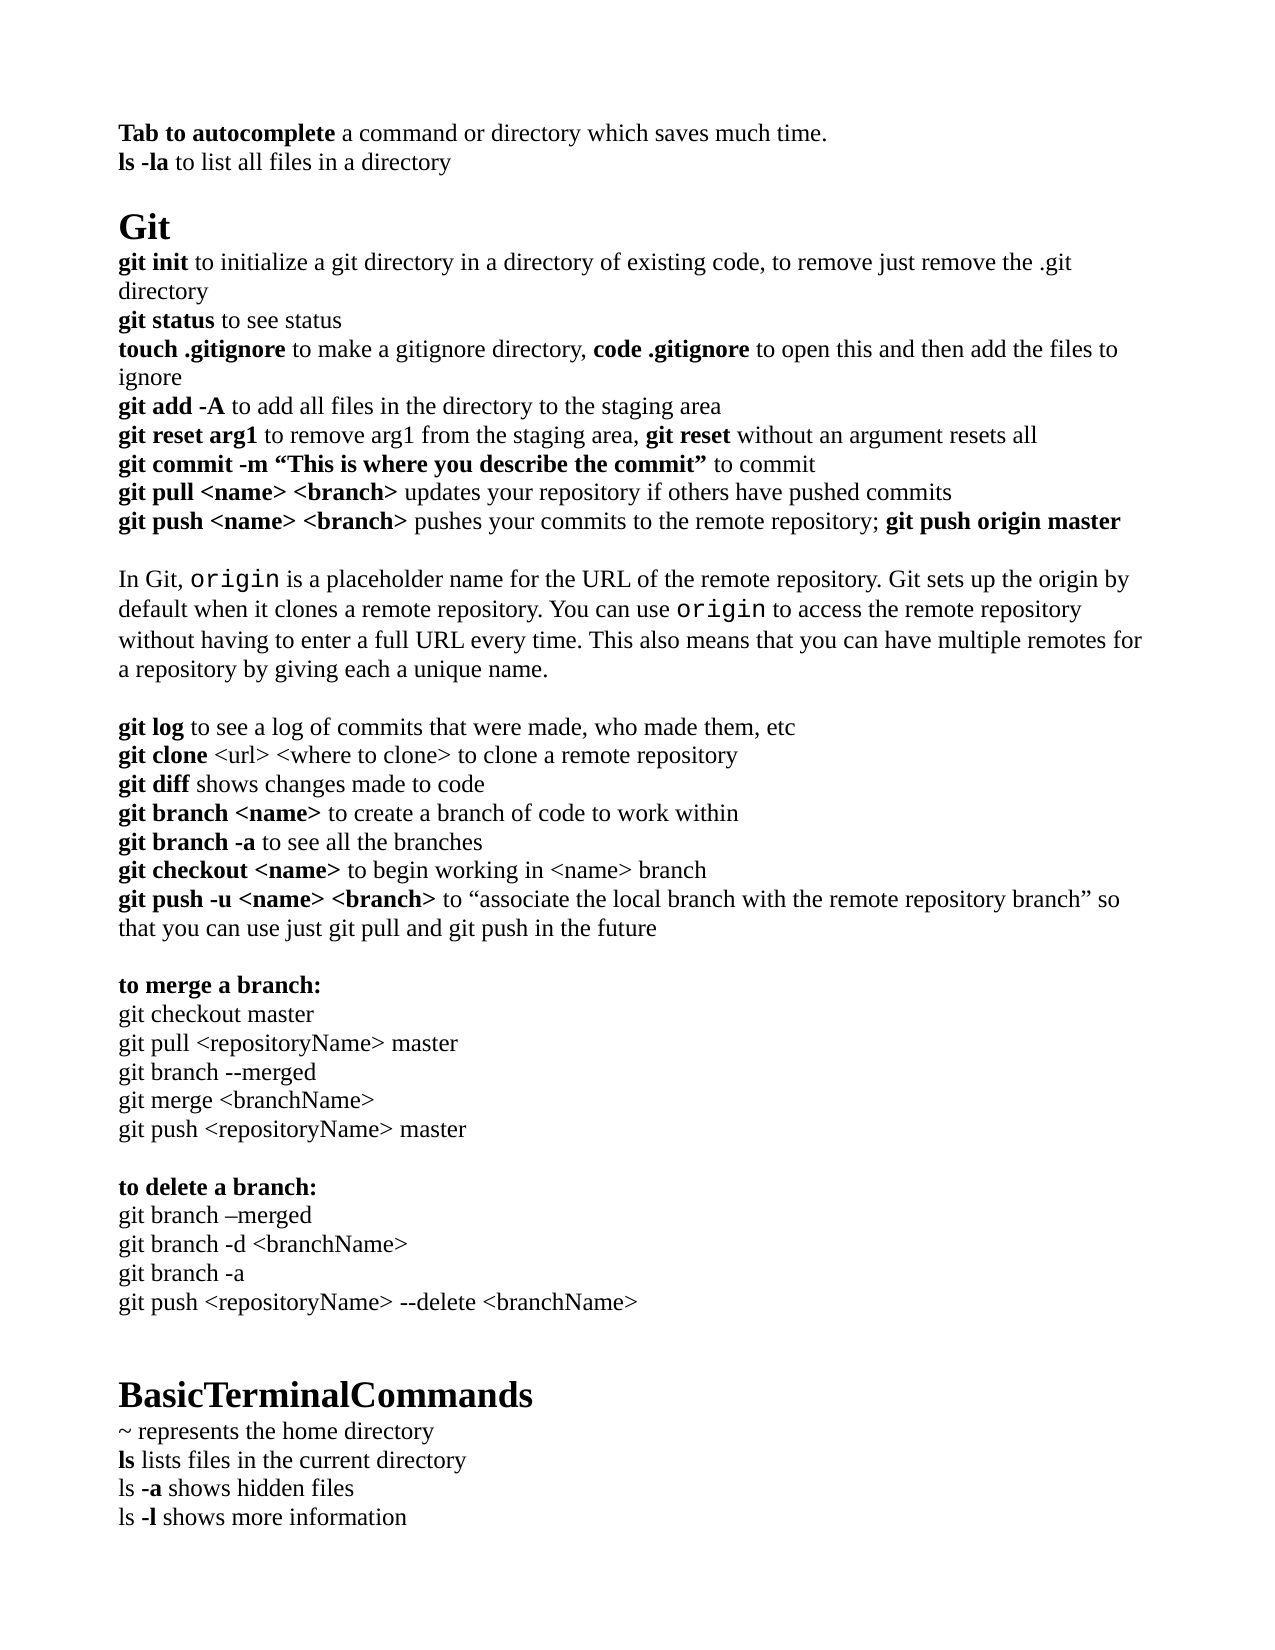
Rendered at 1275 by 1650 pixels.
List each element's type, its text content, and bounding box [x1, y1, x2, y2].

text ls lists files in the current directory [118, 1445, 1157, 1473]
text git push -u <name> <branch> to “associate the local branch with the remote repository branch” so that you can use just git pull and git push in the future [118, 884, 1157, 942]
text Tab to autocomplete a command or directory which saves much time. [118, 118, 1157, 147]
text ls -l shows more information [118, 1502, 1157, 1531]
text git merge <branchName> [118, 1085, 1157, 1114]
text git reset arg1 to remove arg1 from the staging area, git reset without an argument resets all [118, 420, 1157, 449]
text git branch –merged [118, 1200, 1157, 1229]
text git pull <name> <branch> updates your repository if others have pushed commits [118, 477, 1157, 506]
text git push <repositoryName> master [118, 1114, 1157, 1143]
text ls -a shows hidden files [118, 1473, 1157, 1502]
text git branch -a to see all the branches [118, 827, 1157, 855]
text git branch -a [118, 1258, 1157, 1287]
text git diff shows changes made to code [118, 769, 1157, 798]
text git branch -d <branchName> [118, 1229, 1157, 1258]
text git pull <repositoryName> master [118, 1028, 1157, 1057]
text git init to initialize a git directory in a directory of existing code, to remove just remove the .git directory [118, 247, 1157, 305]
text Git [118, 204, 1157, 247]
text git clone <url> <where to clone> to clone a remote repository [118, 740, 1157, 769]
text git push <name> <branch> pushes your commits to the remote repository; git push origin master [118, 506, 1157, 535]
text git add -A to add all files in the directory to the staging area [118, 391, 1157, 420]
text git checkout <name> to begin working in <name> branch [118, 855, 1157, 884]
text git commit -m “This is where you describe the commit” to commit [118, 449, 1157, 477]
text git push <repositoryName> --delete <branchName> [118, 1287, 1157, 1315]
text to delete a branch: [118, 1172, 1157, 1200]
text In Git, origin is a placeholder name for the URL of the remote repository. Git sets up the origin by default when it clones a remote repository. You can use origin to access the remote repository without having to enter a full URL every time. This also means that you can have multiple remotes for a repository by giving each a unique name. [118, 564, 1157, 683]
text git log to see a log of commits that were made, who made them, etc [118, 712, 1157, 740]
text touch .gitignore to make a gitignore directory, code .gitignore to open this and then add the files to ignore [118, 334, 1157, 391]
text git status to see status [118, 305, 1157, 334]
text git branch --merged [118, 1057, 1157, 1085]
text ~ represents the home directory [118, 1416, 1157, 1445]
text ls -la to list all files in a directory [118, 147, 1157, 176]
text git checkout master [118, 999, 1157, 1028]
text to merge a branch: [118, 970, 1157, 999]
text BasicTerminalCommands [118, 1373, 1157, 1416]
text git branch <name> to create a branch of code to work within [118, 798, 1157, 827]
